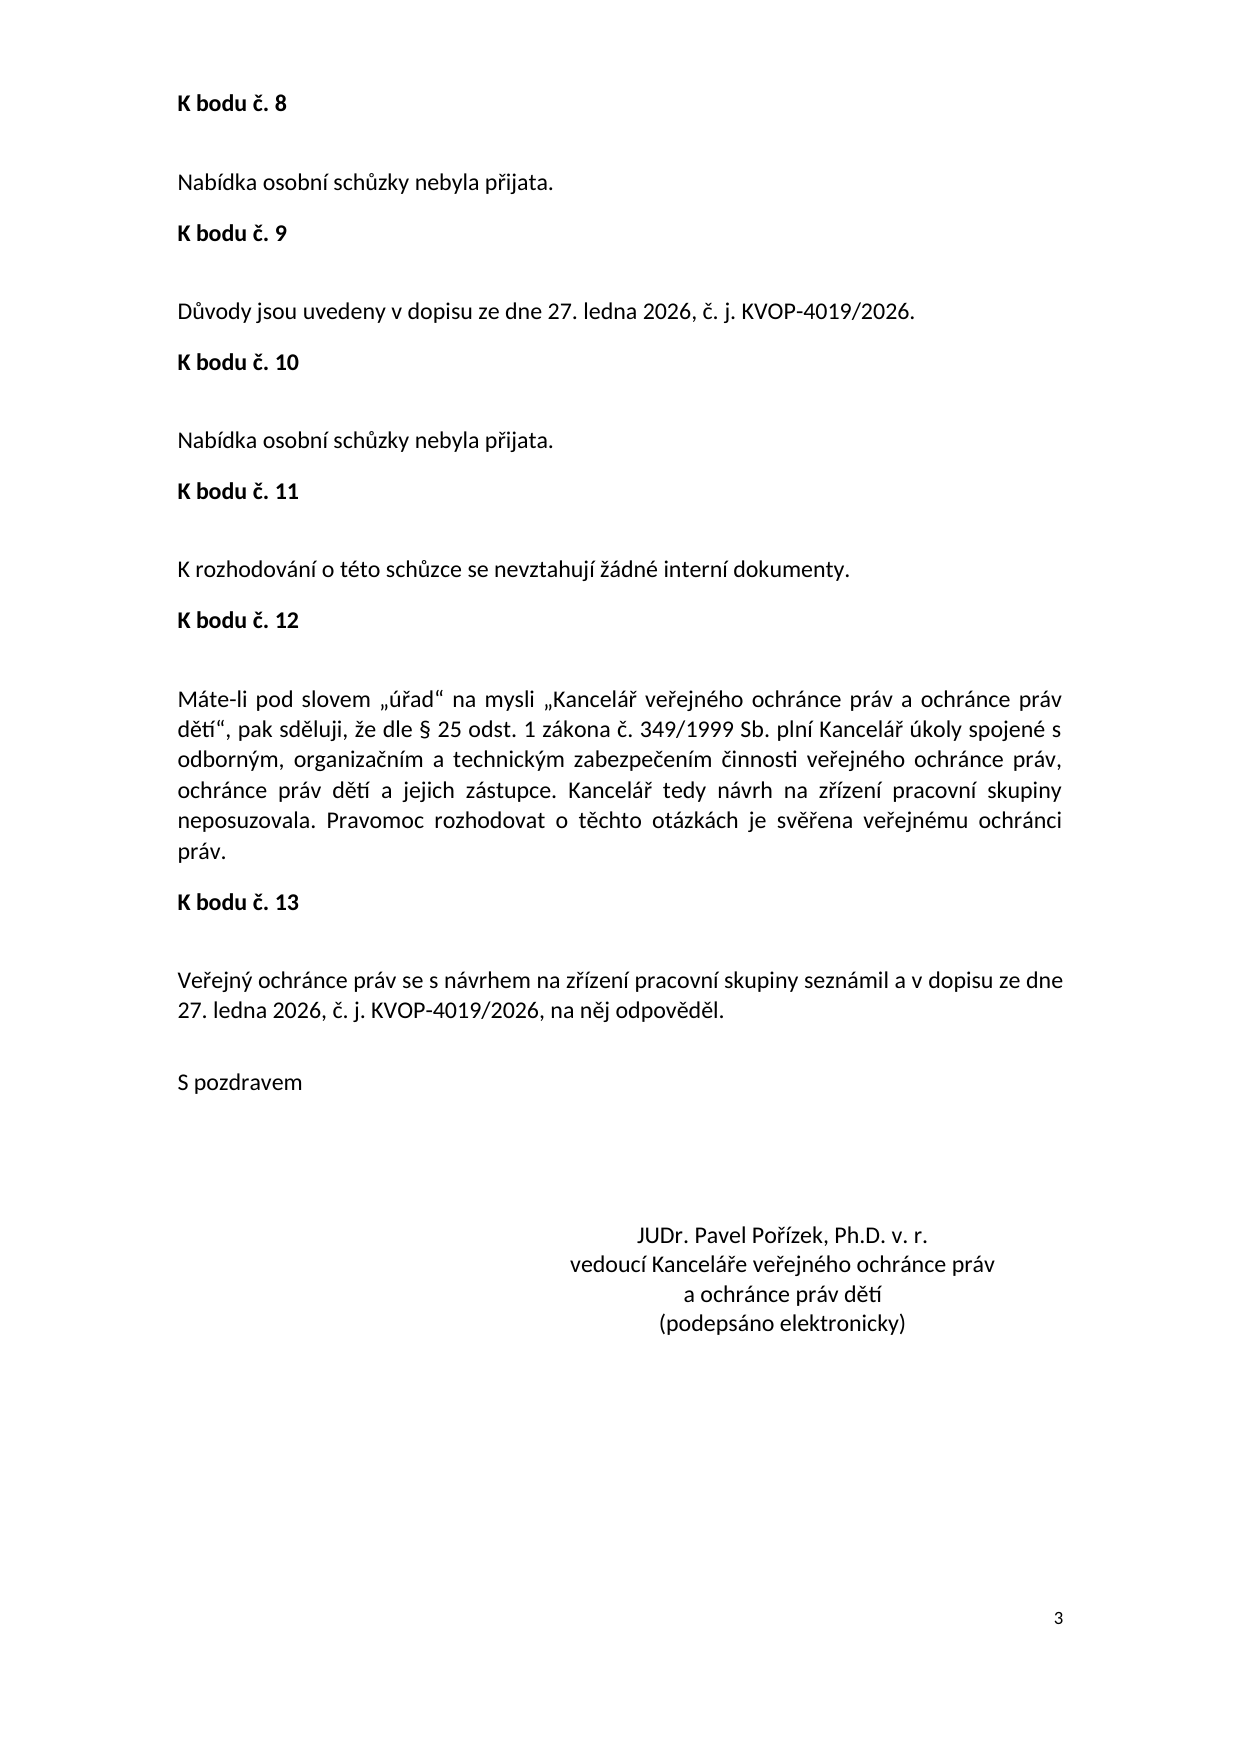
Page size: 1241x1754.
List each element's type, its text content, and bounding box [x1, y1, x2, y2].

text Důvody jsou uvedeny v dopisu ze dne 27. ledna 2026, č. j. KVOP-4019/2026. [177, 296, 1063, 325]
text K rozhodování o této schůzce se nevztahují žádné interní dokumenty. [177, 554, 1063, 584]
text JUDr. Pavel Pořízek, Ph.D. v. r. [502, 1220, 1063, 1249]
text (podepsáno elektronicky) [502, 1308, 1063, 1337]
subtitle K bodu č. 13 [177, 887, 1063, 916]
subtitle K bodu č. 8 [177, 88, 1063, 118]
subtitle K bodu č. 11 [177, 476, 1063, 506]
subtitle K bodu č. 12 [177, 606, 1063, 635]
text vedoucí Kanceláře veřejného ochránce práv [502, 1249, 1063, 1279]
text Veřejný ochránce práv se s návrhem na zřízení pracovní skupiny seznámil a v dopisu ze dne 27. ledna 2026, č. j. KVOP-4019/2026, na něj odpověděl. [177, 965, 1063, 1025]
text Nabídka osobní schůzky nebyla přijata. [177, 167, 1063, 196]
text Nabídka osobní schůzky nebyla přijata. [177, 425, 1063, 454]
subtitle K bodu č. 9 [177, 218, 1063, 247]
subtitle K bodu č. 10 [177, 347, 1063, 376]
text Máte-li pod slovem „úřad“ na mysli „Kancelář veřejného ochránce práv a ochránce práv dětí“, pak sděluji, že dle § 25 odst. 1 zákona č. 349/1999 Sb. plní Kancelář úkoly spojené s odborným, organizačním a technickým zabezpečením činnosti veřejného ochránce práv, ochránce práv dětí a jejich zástupce. Kancelář tedy návrh na zřízení pracovní skupiny neposuzovala. Pravomoc rozhodovat o těchto otázkách je svěřena veřejnému ochránci práv. [177, 684, 1063, 865]
text a ochránce práv dětí [502, 1279, 1063, 1308]
text S pozdravem [177, 1067, 1063, 1097]
